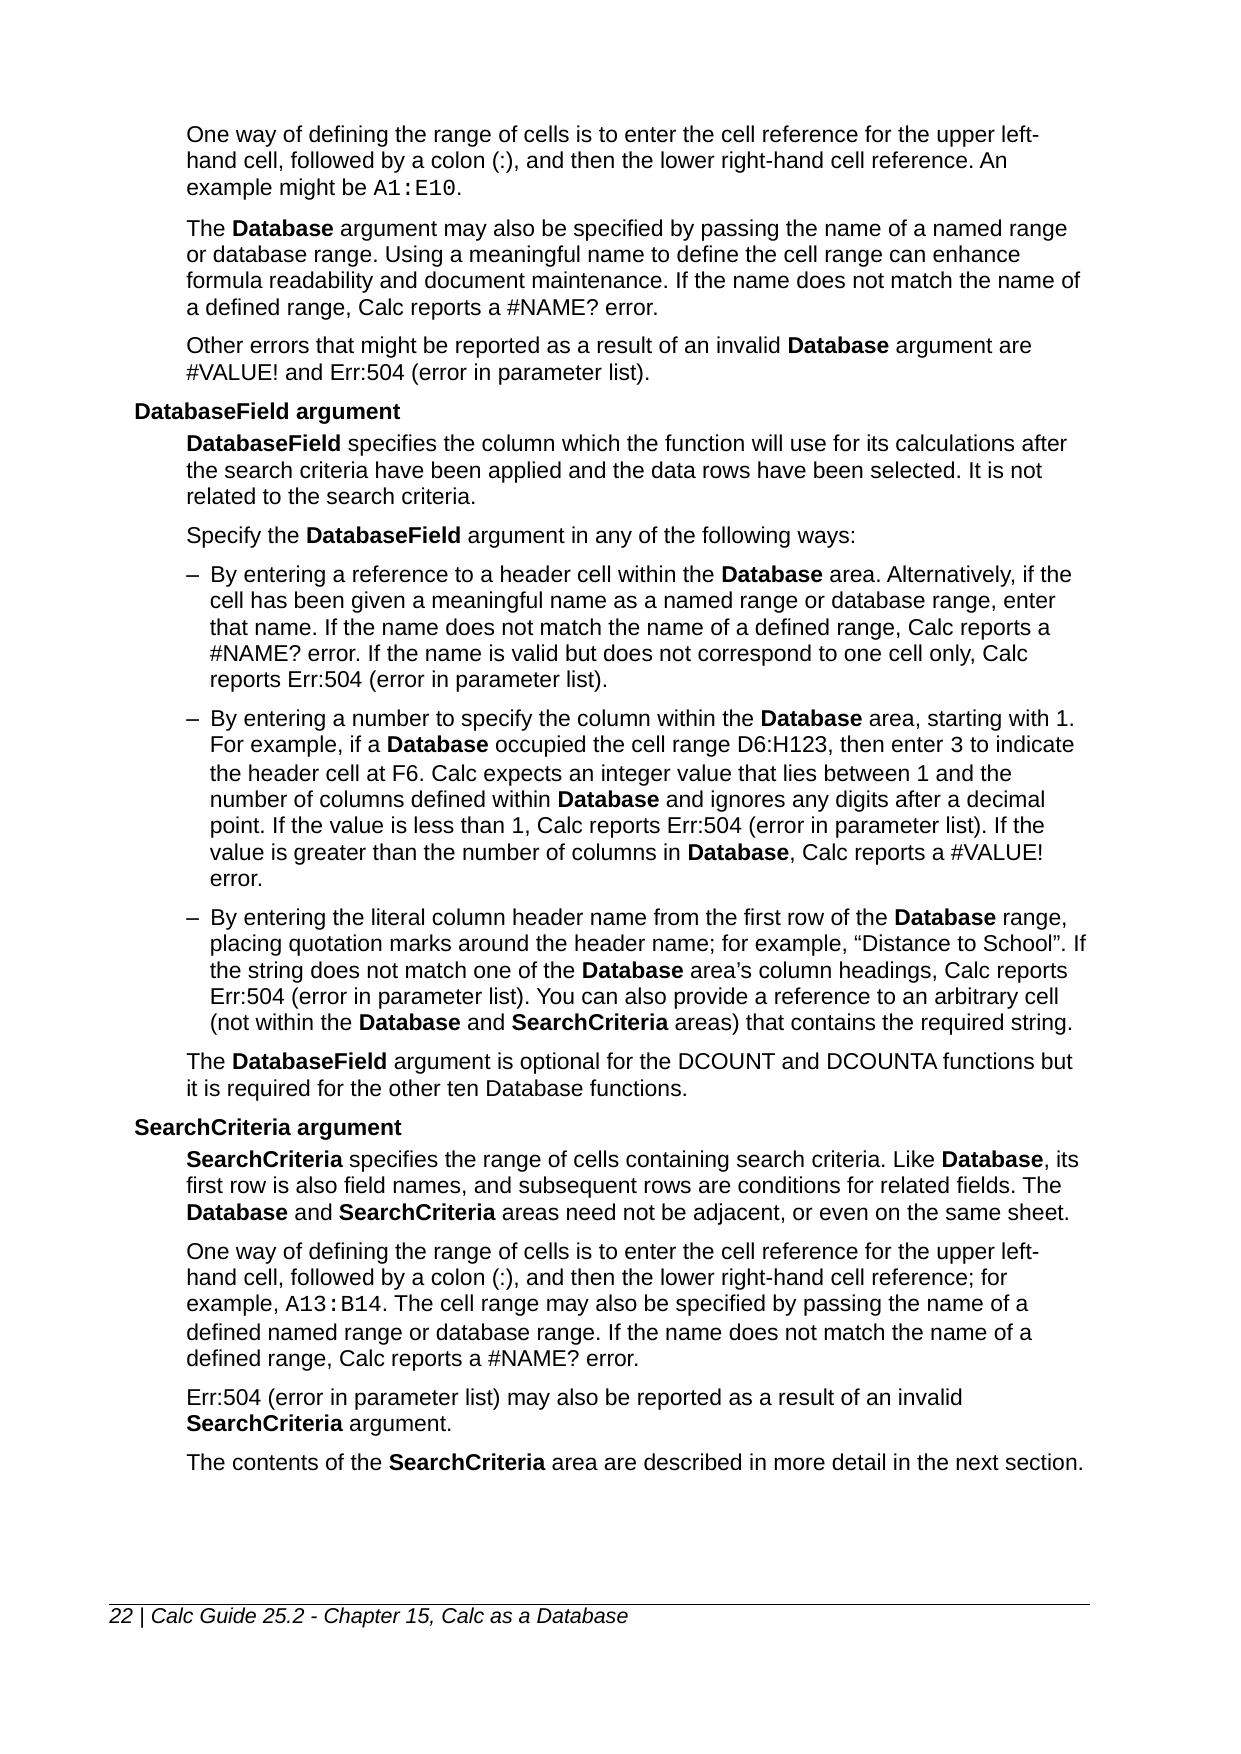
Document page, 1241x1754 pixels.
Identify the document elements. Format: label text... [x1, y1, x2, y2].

text SearchCriteria specifies the range of cells containing search criteria. Like Database, its first row is also field names, and subsequent rows are conditions for related fields. The Database and SearchCriteria areas need not be adjacent, or even on the same sheet. [186, 1146, 1090, 1225]
list By entering a reference to a header cell within the Database area. Alternatively, if the cell has been given a meaningful name as a named range or database range, enter that name. If the name does not match the name of a defined range, Calc reports a #NAME? error. If the name is valid but does not correspond to one cell only, Calc reports Err:504 (error in parameter list). [186, 561, 1090, 692]
text Err:504 (error in parameter list) may also be reported as a result of an invalid SearchCriteria argument. [186, 1384, 1090, 1437]
text DatabaseField argument [134, 398, 1090, 424]
list By entering a number to specify the column within the Database area, starting with 1. For example, if a Database occupied the cell range D6:H123, then enter 3 to indicate the header cell at F6. Calc expects an integer value that lies between 1 and the number of columns defined within Database and ignores any digits after a decimal point. If the value is less than 1, Calc reports Err:504 (error in parameter list). If the value is greater than the number of columns in Database, Calc reports a #VALUE! error. [186, 705, 1090, 891]
list By entering the literal column header name from the first row of the Database range, placing quotation marks around the header name; for example, “Distance to School”. If the string does not match one of the Database area’s column headings, Calc reports Err:504 (error in parameter list). You can also provide a reference to an arbitrary cell (not within the Database and SearchCriteria areas) that contains the required string. [186, 904, 1090, 1036]
text SearchCriteria argument [134, 1113, 1090, 1140]
text One way of defining the range of cells is to enter the cell reference for the upper left-hand cell, followed by a colon (:), and then the lower right-hand cell reference. An example might be A1:E10. [186, 121, 1090, 202]
text The contents of the SearchCriteria area are described in more detail in the next section. [186, 1449, 1090, 1475]
text DatabaseField specifies the column which the function will use for its calculations after the search criteria have been applied and the data rows have been selected. It is not related to the search criteria. [186, 430, 1090, 509]
text The Database argument may also be specified by passing the name of a named range or database range. Using a meaningful name to define the cell range can enhance formula readability and document maintenance. If the name does not match the name of a defined range, Calc reports a #NAME? error. [186, 214, 1090, 320]
text One way of defining the range of cells is to enter the cell reference for the upper left-hand cell, followed by a colon (:), and then the lower right-hand cell reference; for example, A13:B14. The cell range may also be specified by passing the name of a defined named range or database range. If the name does not match the name of a defined range, Calc reports a #NAME? error. [186, 1238, 1090, 1371]
text Specify the DatabaseField argument in any of the following ways: [186, 522, 1090, 548]
text Other errors that might be reported as a result of an invalid Database argument are #VALUE! and Err:504 (error in parameter list). [186, 332, 1090, 385]
text The DatabaseField argument is optional for the DCOUNT and DCOUNTA functions but it is required for the other ten Database functions. [186, 1048, 1090, 1101]
